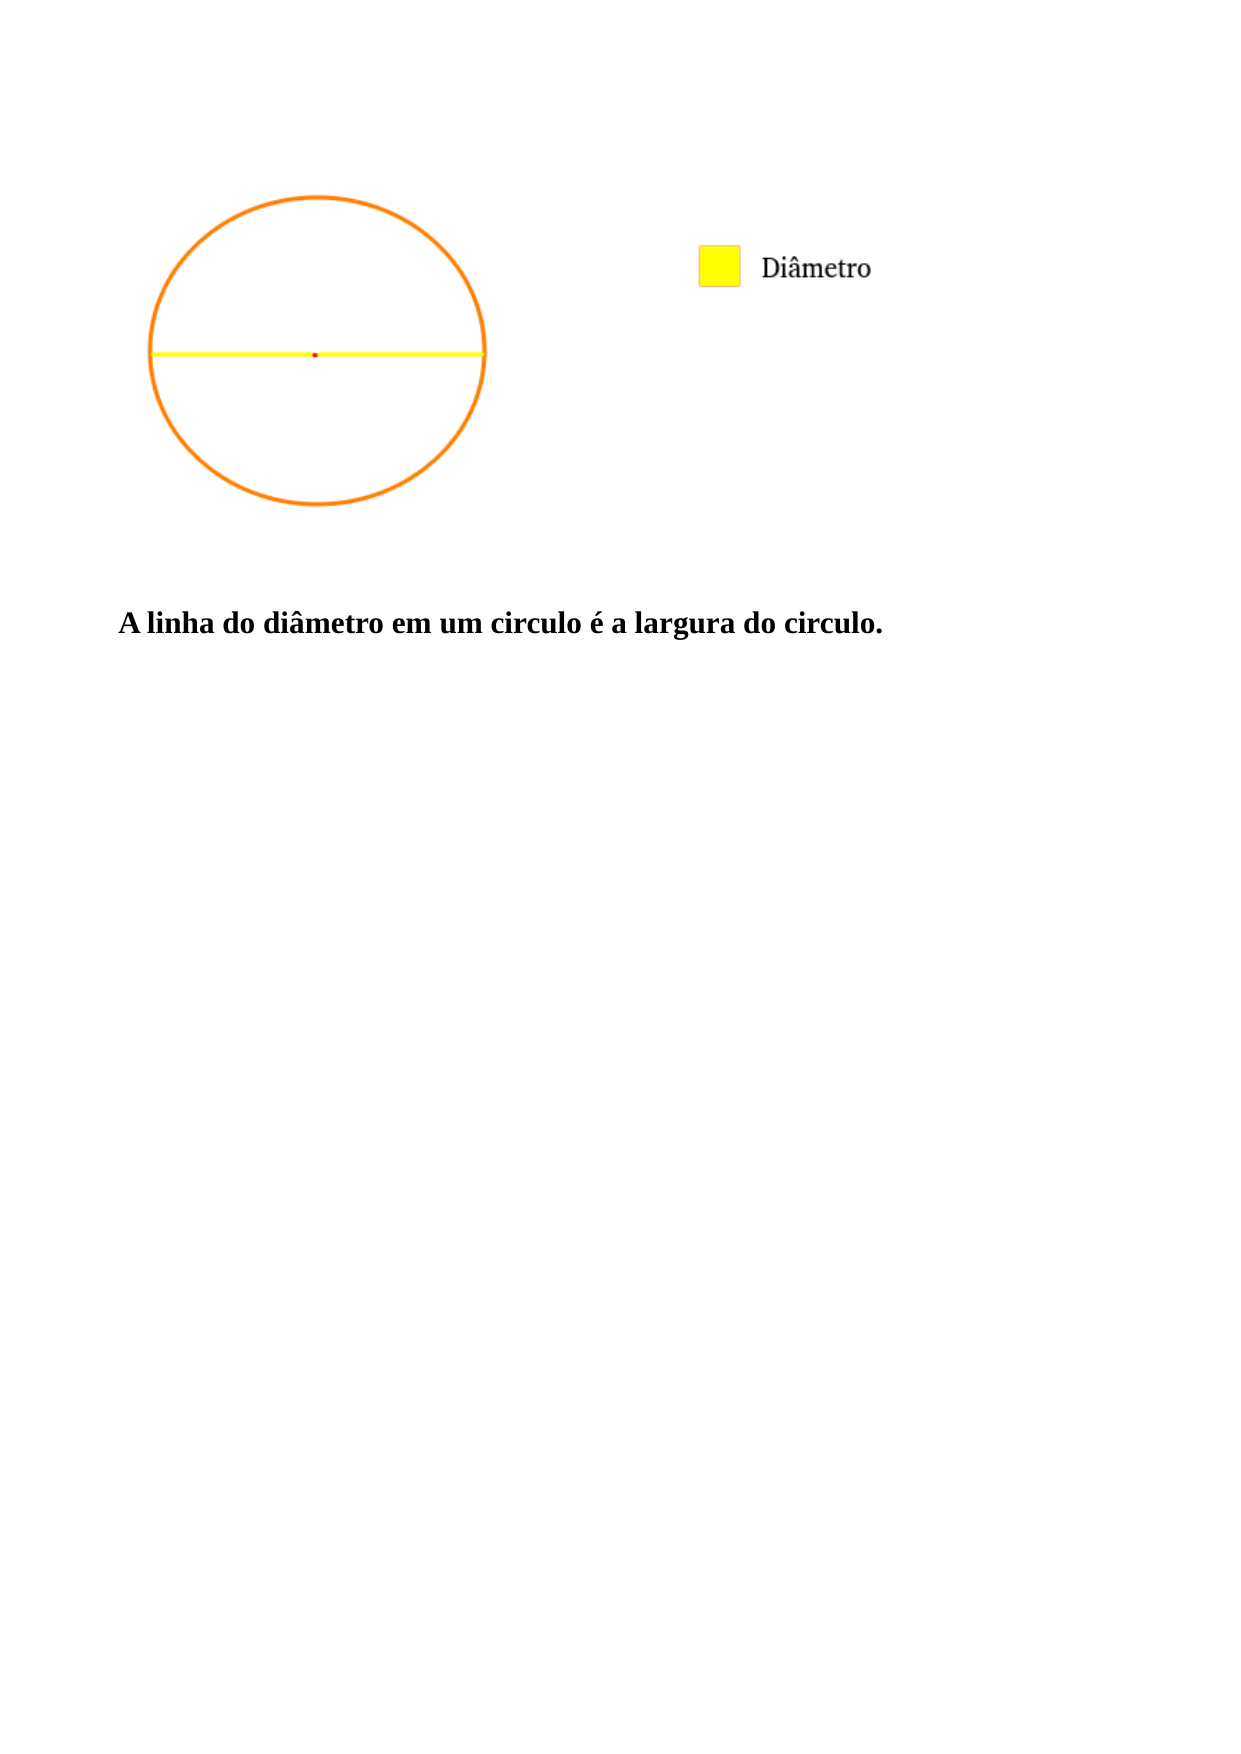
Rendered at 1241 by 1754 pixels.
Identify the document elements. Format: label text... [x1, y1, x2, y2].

text A linha do diâmetro em um circulo é a largura do circulo. [118, 604, 1122, 640]
picture [118, 150, 1123, 569]
